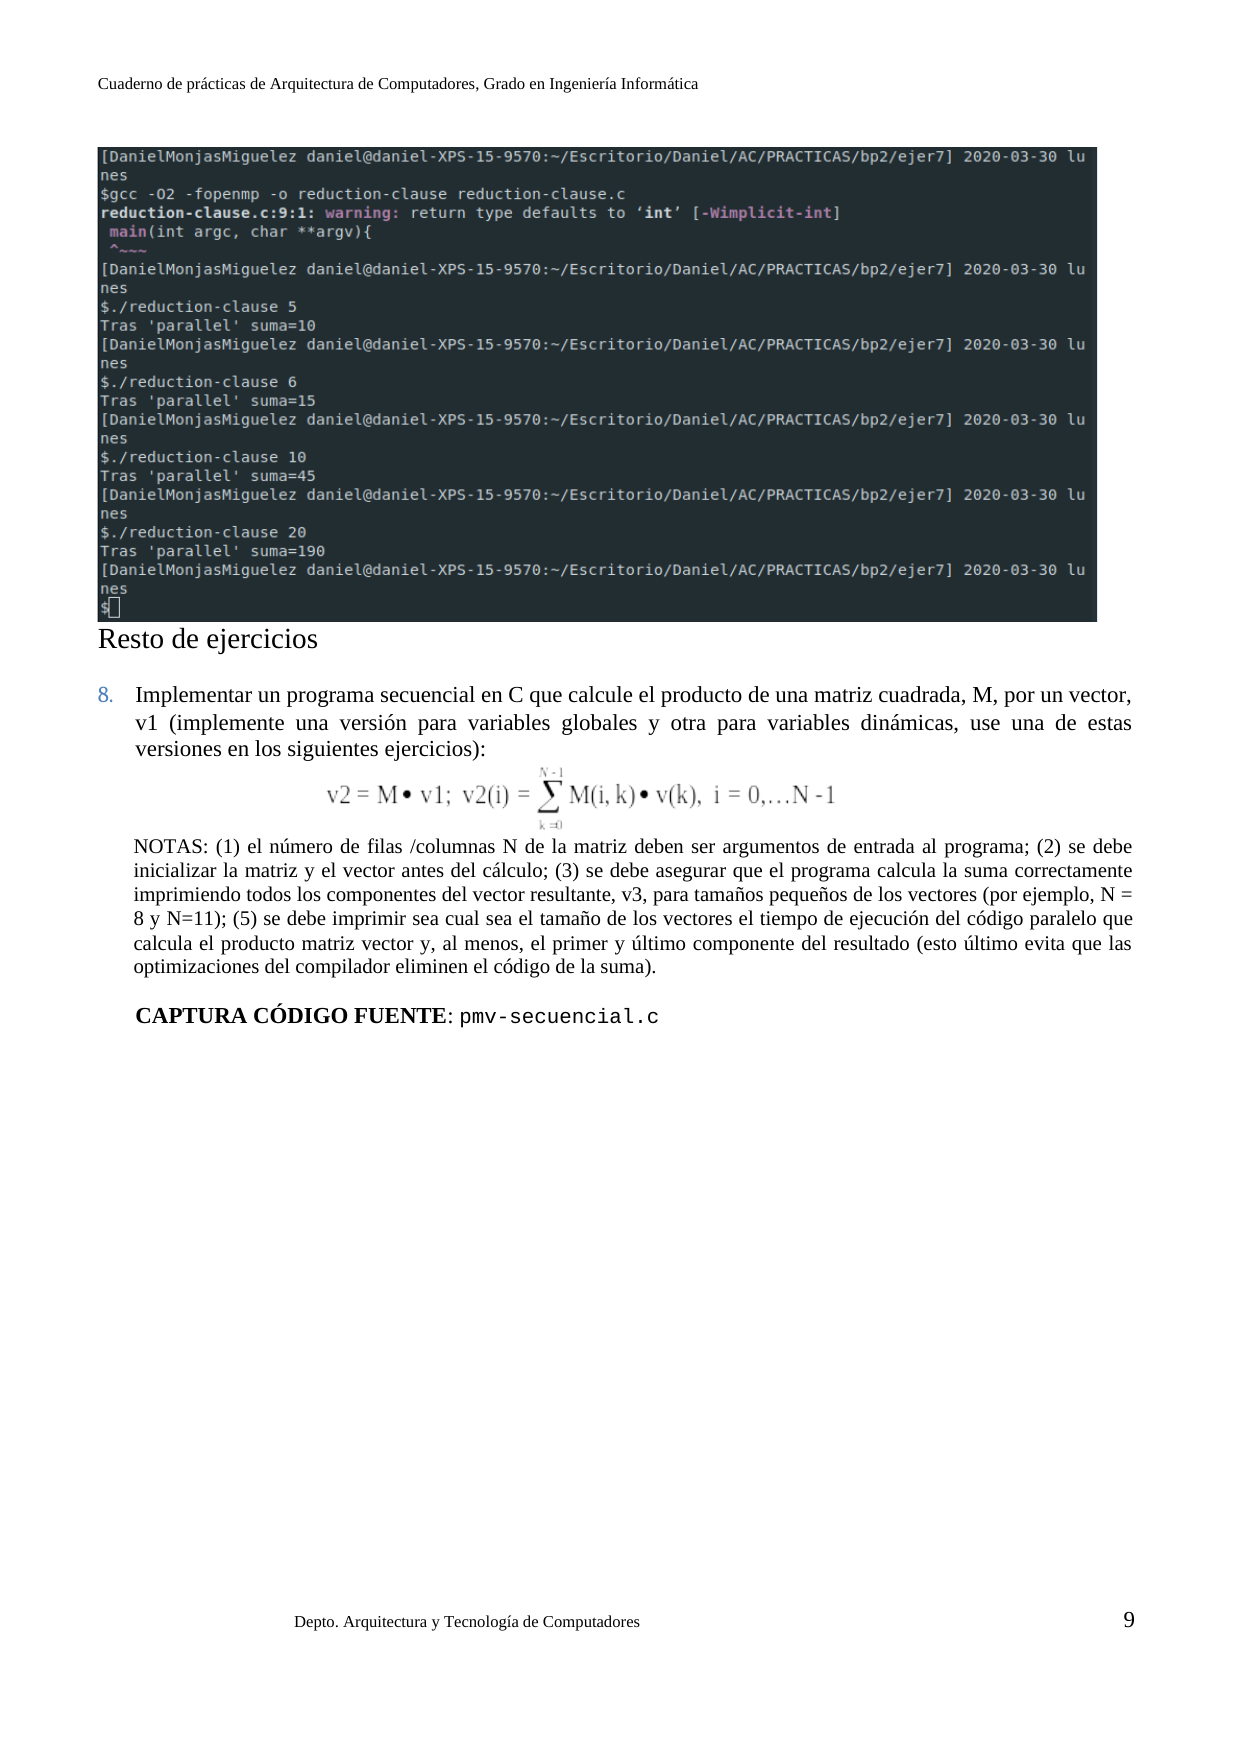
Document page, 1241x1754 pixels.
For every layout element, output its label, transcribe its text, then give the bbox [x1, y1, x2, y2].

picture [97, 147, 1098, 622]
text CAPTURA CÓDIGO FUENTE: pmv-secuencial.c [135, 1003, 1135, 1030]
list Implementar un programa secuencial en C que calcule el producto de una matriz cuadrada, M, por un vector, v1 (implemente una versión para variables globales y otra para variables dinámicas, use una de estas versiones en los siguientes ejercicios): [98, 682, 1135, 761]
text NOTAS: (1) el número de filas /columnas N de la matriz deben ser argumentos de entrada al programa; (2) se debe inicializar la matriz y el vector antes del cálculo; (3) se debe asegurar que el programa calcula la suma correctamente imprimiendo todos los componentes del vector resultante, v3, para tamaños pequeños de los vectores (por ejemplo, N = 8 y N=11); (5) se debe imprimir sea cual sea el tamaño de los vectores el tiempo de ejecución del código paralelo que calcula el producto matriz vector y, al menos, el primer y último componente del resultado (esto último evita que las optimizaciones del compilador eliminen el código de la suma). [133, 834, 1135, 978]
subtitle Resto de ejercicios [98, 220, 1135, 655]
